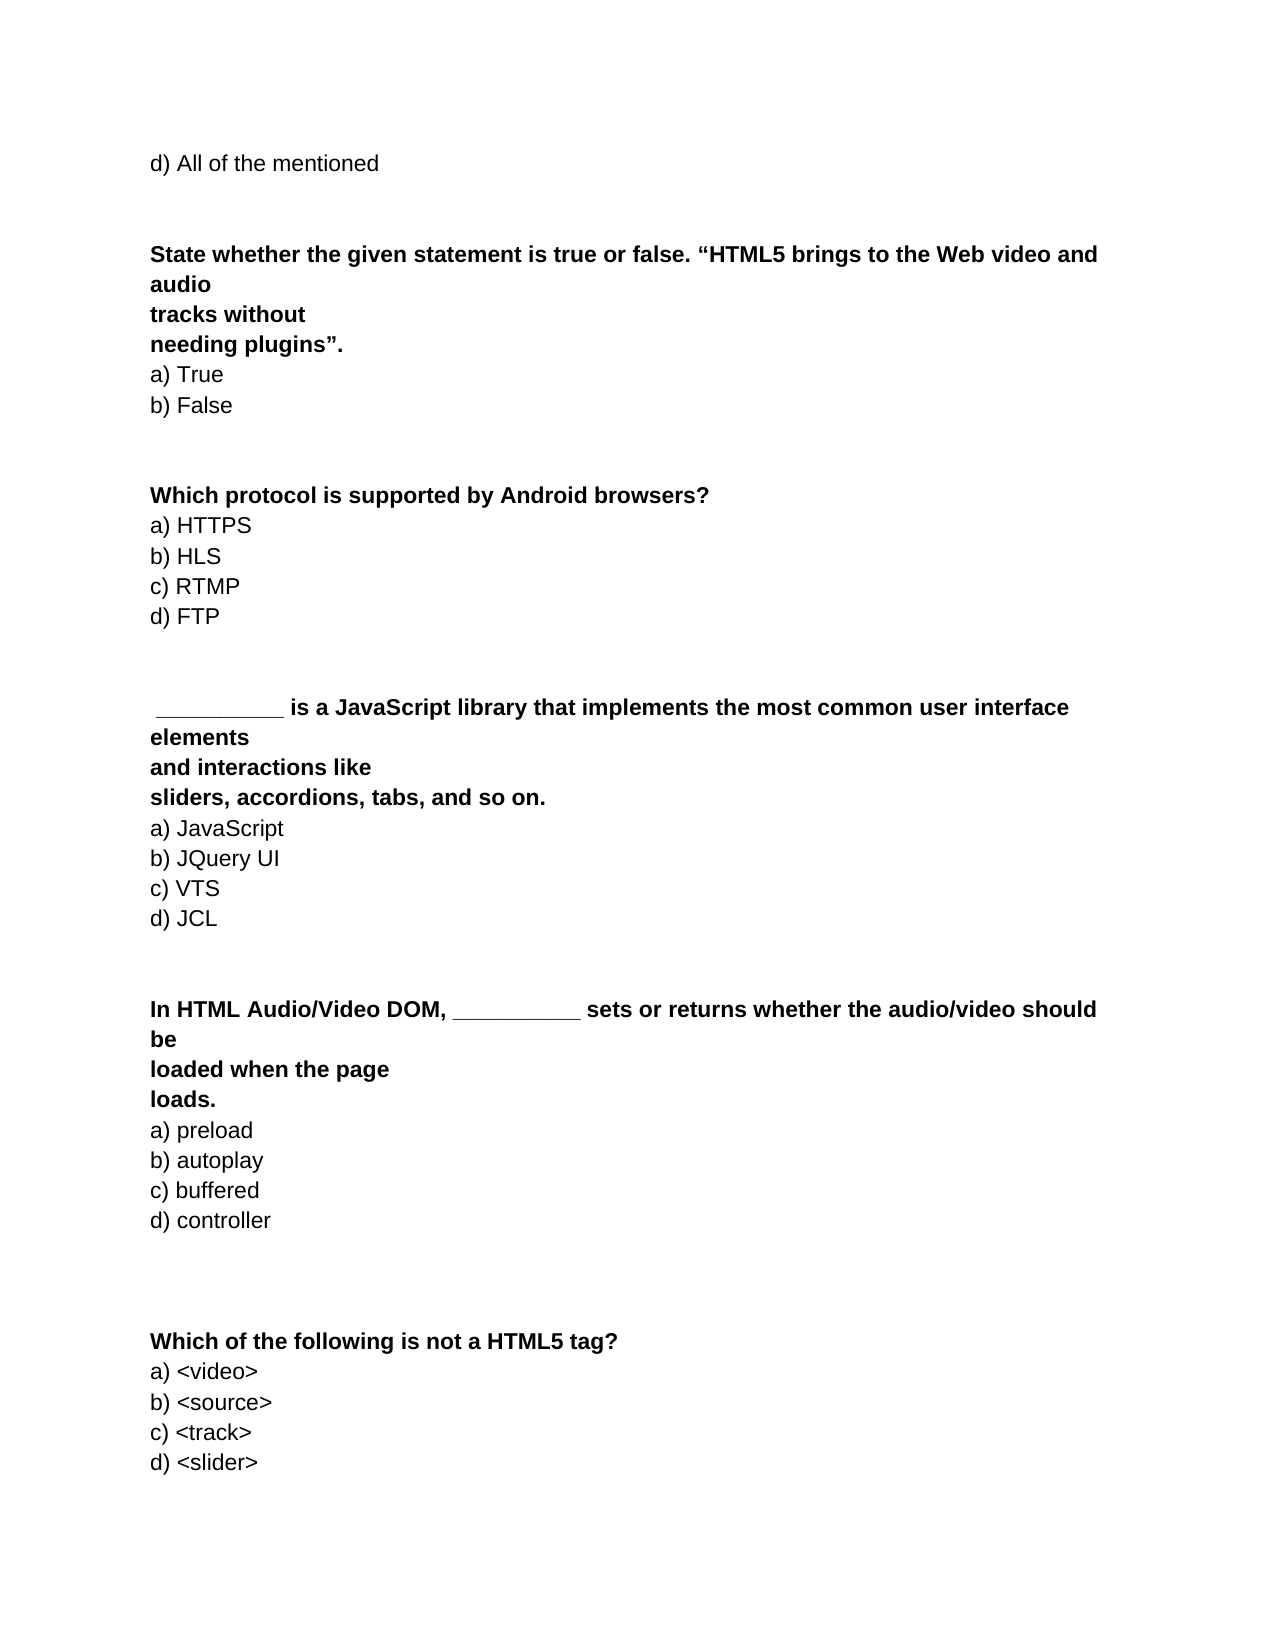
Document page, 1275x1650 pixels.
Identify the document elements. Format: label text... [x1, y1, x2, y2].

text d) FTP [150, 603, 1125, 629]
text d) <slider> [150, 1449, 1125, 1475]
text d) controller [150, 1207, 1125, 1234]
text In HTML Audio/Video DOM, __________ sets or returns whether the audio/video should be [150, 996, 1125, 1052]
text b) JQuery UI [150, 845, 1125, 871]
text b) HLS [150, 543, 1125, 569]
text a) JavaScript [150, 814, 1125, 841]
text and interactions like [150, 754, 1125, 781]
text __________ is a JavaScript library that implements the most common user interface elements [150, 694, 1125, 750]
text sliders, accordions, tabs, and so on. [150, 784, 1125, 811]
text c) VTS [150, 875, 1125, 901]
text loaded when the page [150, 1056, 1125, 1083]
text State whether the given statement is true or false. “HTML5 brings to the Web video and audio [150, 241, 1125, 297]
text a) preload [150, 1117, 1125, 1143]
text b) False [150, 392, 1125, 418]
text c) RTMP [150, 573, 1125, 599]
text needing plugins”. [150, 331, 1125, 358]
text Which of the following is not a HTML5 tag? [150, 1328, 1125, 1354]
text c) <track> [150, 1419, 1125, 1445]
text d) JCL [150, 905, 1125, 932]
text b) autoplay [150, 1147, 1125, 1173]
text a) True [150, 361, 1125, 388]
text d) All of the mentioned [150, 150, 1125, 176]
text c) buffered [150, 1177, 1125, 1203]
text a) HTTPS [150, 512, 1125, 539]
text a) <video> [150, 1358, 1125, 1385]
text tracks without [150, 301, 1125, 327]
text b) <source> [150, 1388, 1125, 1415]
text Which protocol is supported by Android browsers? [150, 482, 1125, 509]
text loads. [150, 1086, 1125, 1113]
